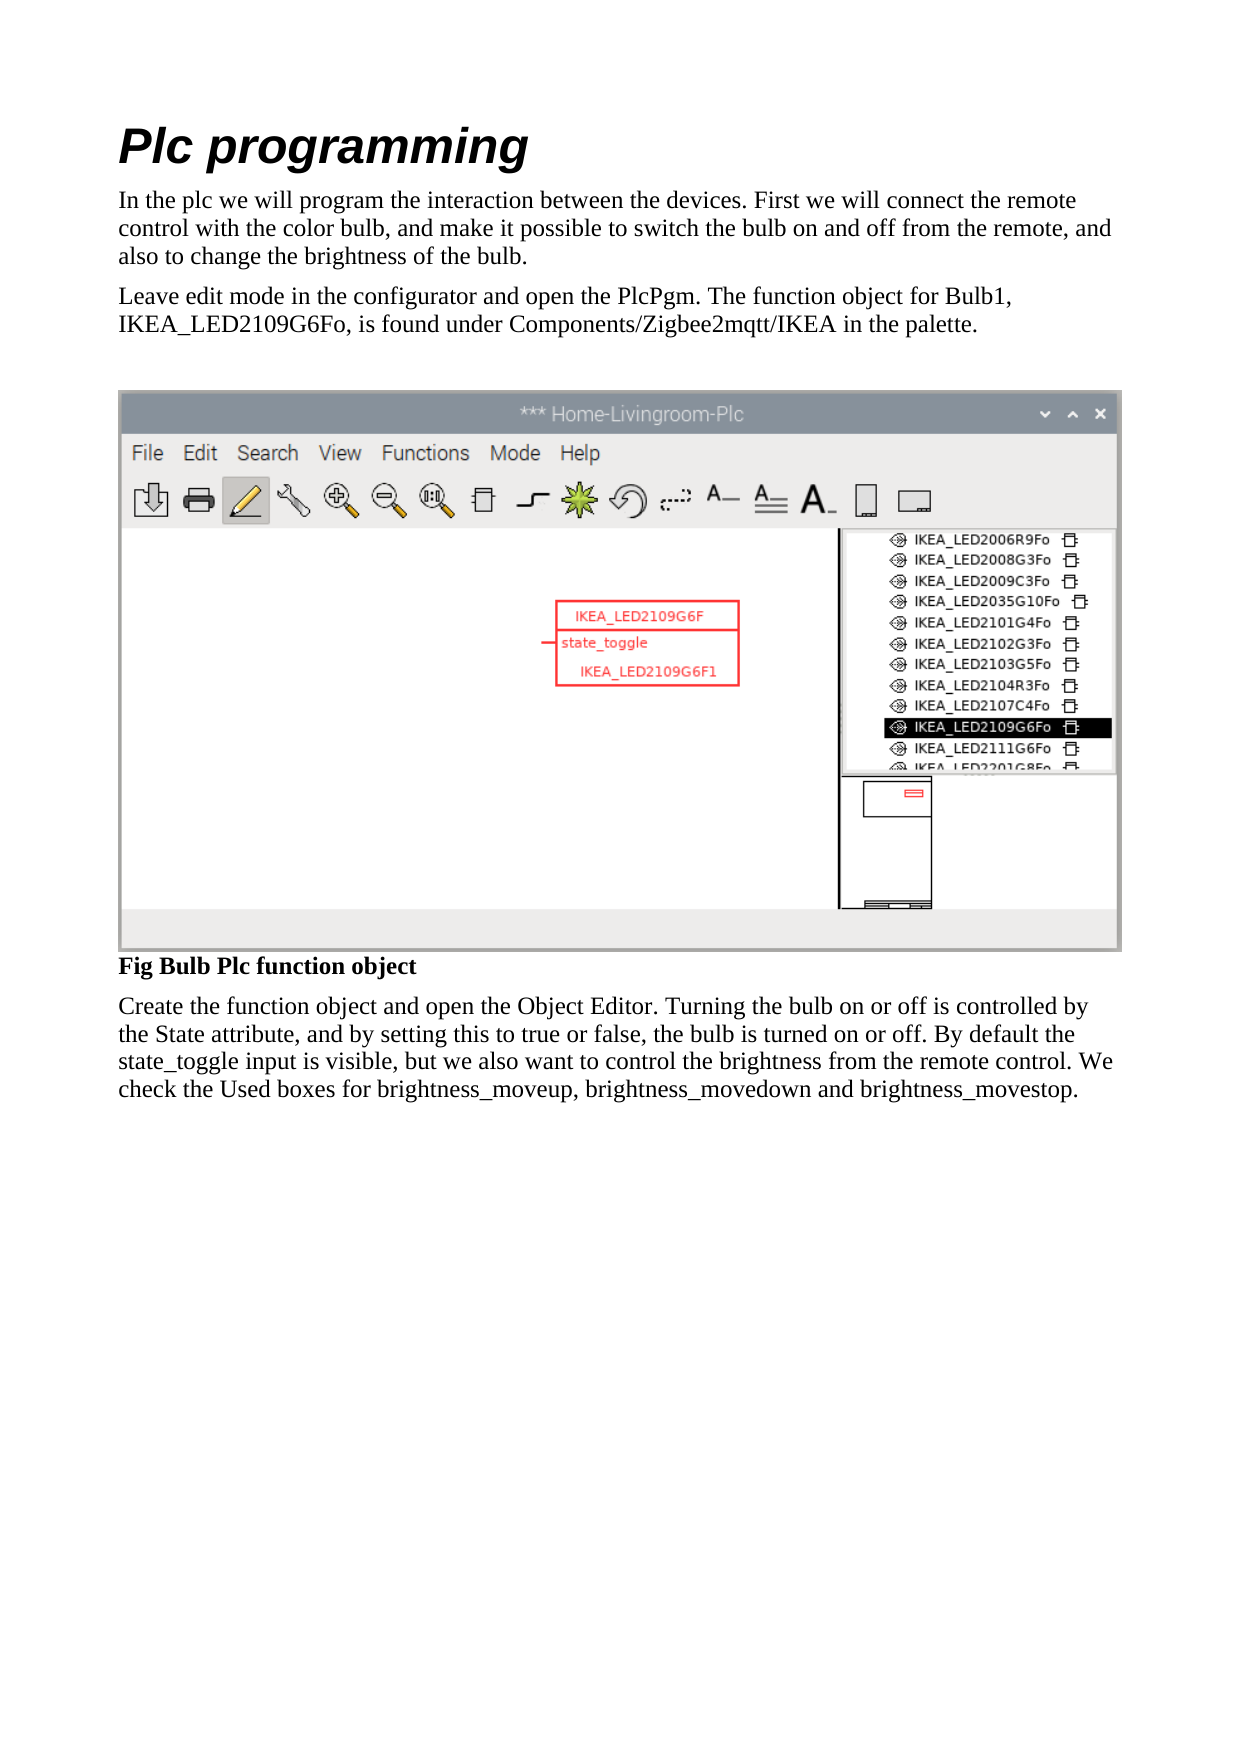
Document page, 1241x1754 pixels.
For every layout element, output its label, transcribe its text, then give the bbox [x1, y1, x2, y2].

text In the plc we will program the interaction between the devices. First we will connect the remote control with the color bulb, and make it possible to switch the bulb on and off from the remote, and also to change the brightness of the bulb. [118, 186, 1122, 269]
text Fig Bulb Plc function object [118, 952, 1122, 979]
subtitle Plc programming [118, 118, 1122, 174]
picture [118, 390, 1122, 952]
text Create the function object and open the Object Editor. Turning the bulb on or off is controlled by the State attribute, and by setting this to true or false, the bulb is turned on or off. By default the state_toggle input is visible, but we also want to control the brightness from the remote control. We check the Used boxes for brightness_moveup, brightness_movedown and brightness_movestop. [118, 992, 1122, 1103]
text Leave edit mode in the configurator and open the PlcPgm. The function object for Bulb1, IKEA_LED2109G6Fo, is found under Components/Zigbee2mqtt/IKEA in the palette. [118, 282, 1122, 337]
